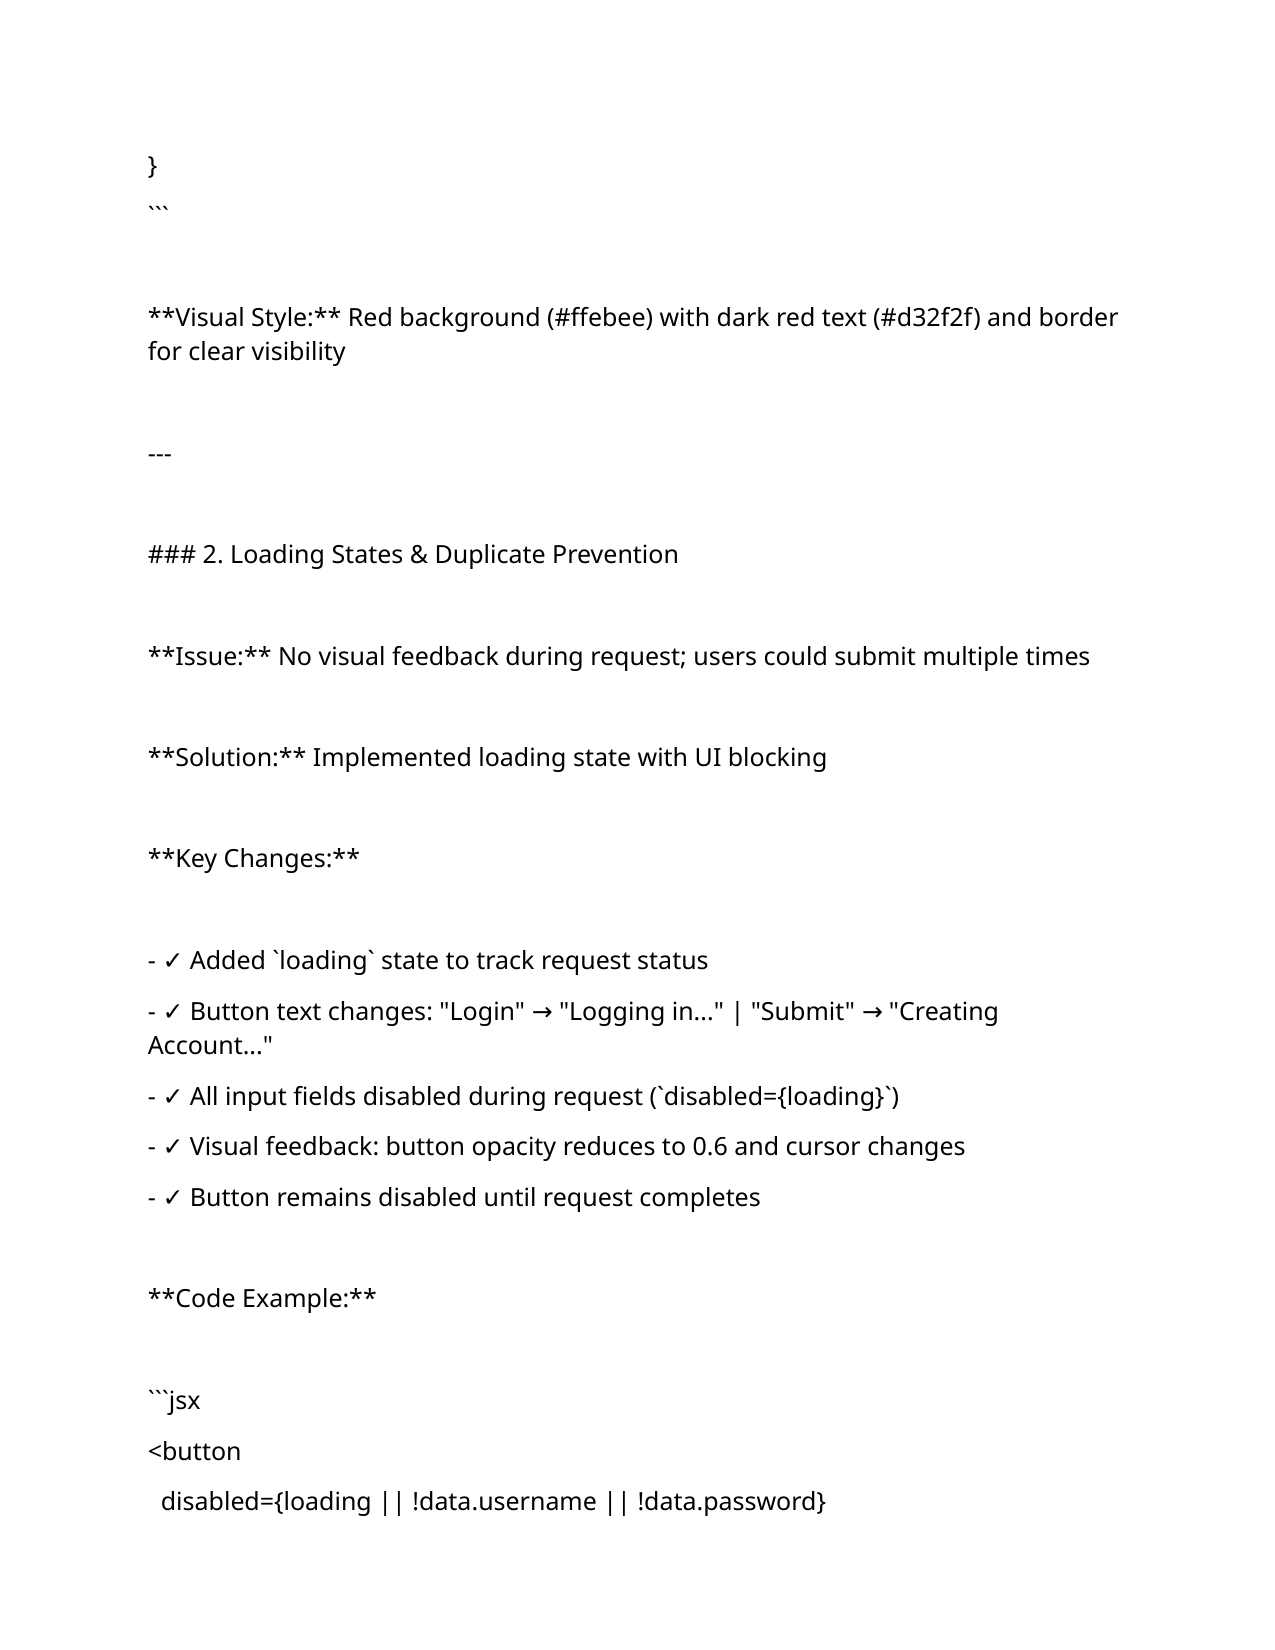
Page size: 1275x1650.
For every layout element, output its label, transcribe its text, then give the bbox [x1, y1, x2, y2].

text ### 2. Loading States & Duplicate Prevention [148, 537, 1127, 571]
text **Visual Style:** Red background (#ffebee) with dark red text (#d32f2f) and border for clear visibility [148, 300, 1127, 368]
text ``` [148, 198, 1127, 232]
text **Solution:** Implemented loading state with UI blocking [148, 740, 1127, 774]
text - ✓ Button remains disabled until request completes [148, 1179, 1127, 1214]
text - ✓ Visual feedback: button opacity reduces to 0.6 and cursor changes [148, 1129, 1127, 1163]
text } [148, 148, 1127, 182]
text - ✓ Added `loading` state to track request status [148, 943, 1127, 977]
text --- [148, 435, 1127, 469]
text **Code Example:** [148, 1281, 1127, 1315]
text disabled={loading || !data.username || !data.password} [148, 1484, 1127, 1518]
text <button [148, 1433, 1127, 1467]
text ```jsx [148, 1382, 1127, 1417]
text - ✓ All input fields disabled during request (`disabled={loading}`) [148, 1078, 1127, 1112]
text - ✓ Button text changes: "Login" → "Logging in..." | "Submit" → "Creating Account..." [148, 993, 1127, 1061]
text **Key Changes:** [148, 841, 1127, 875]
text **Issue:** No visual feedback during request; users could submit multiple times [148, 638, 1127, 672]
